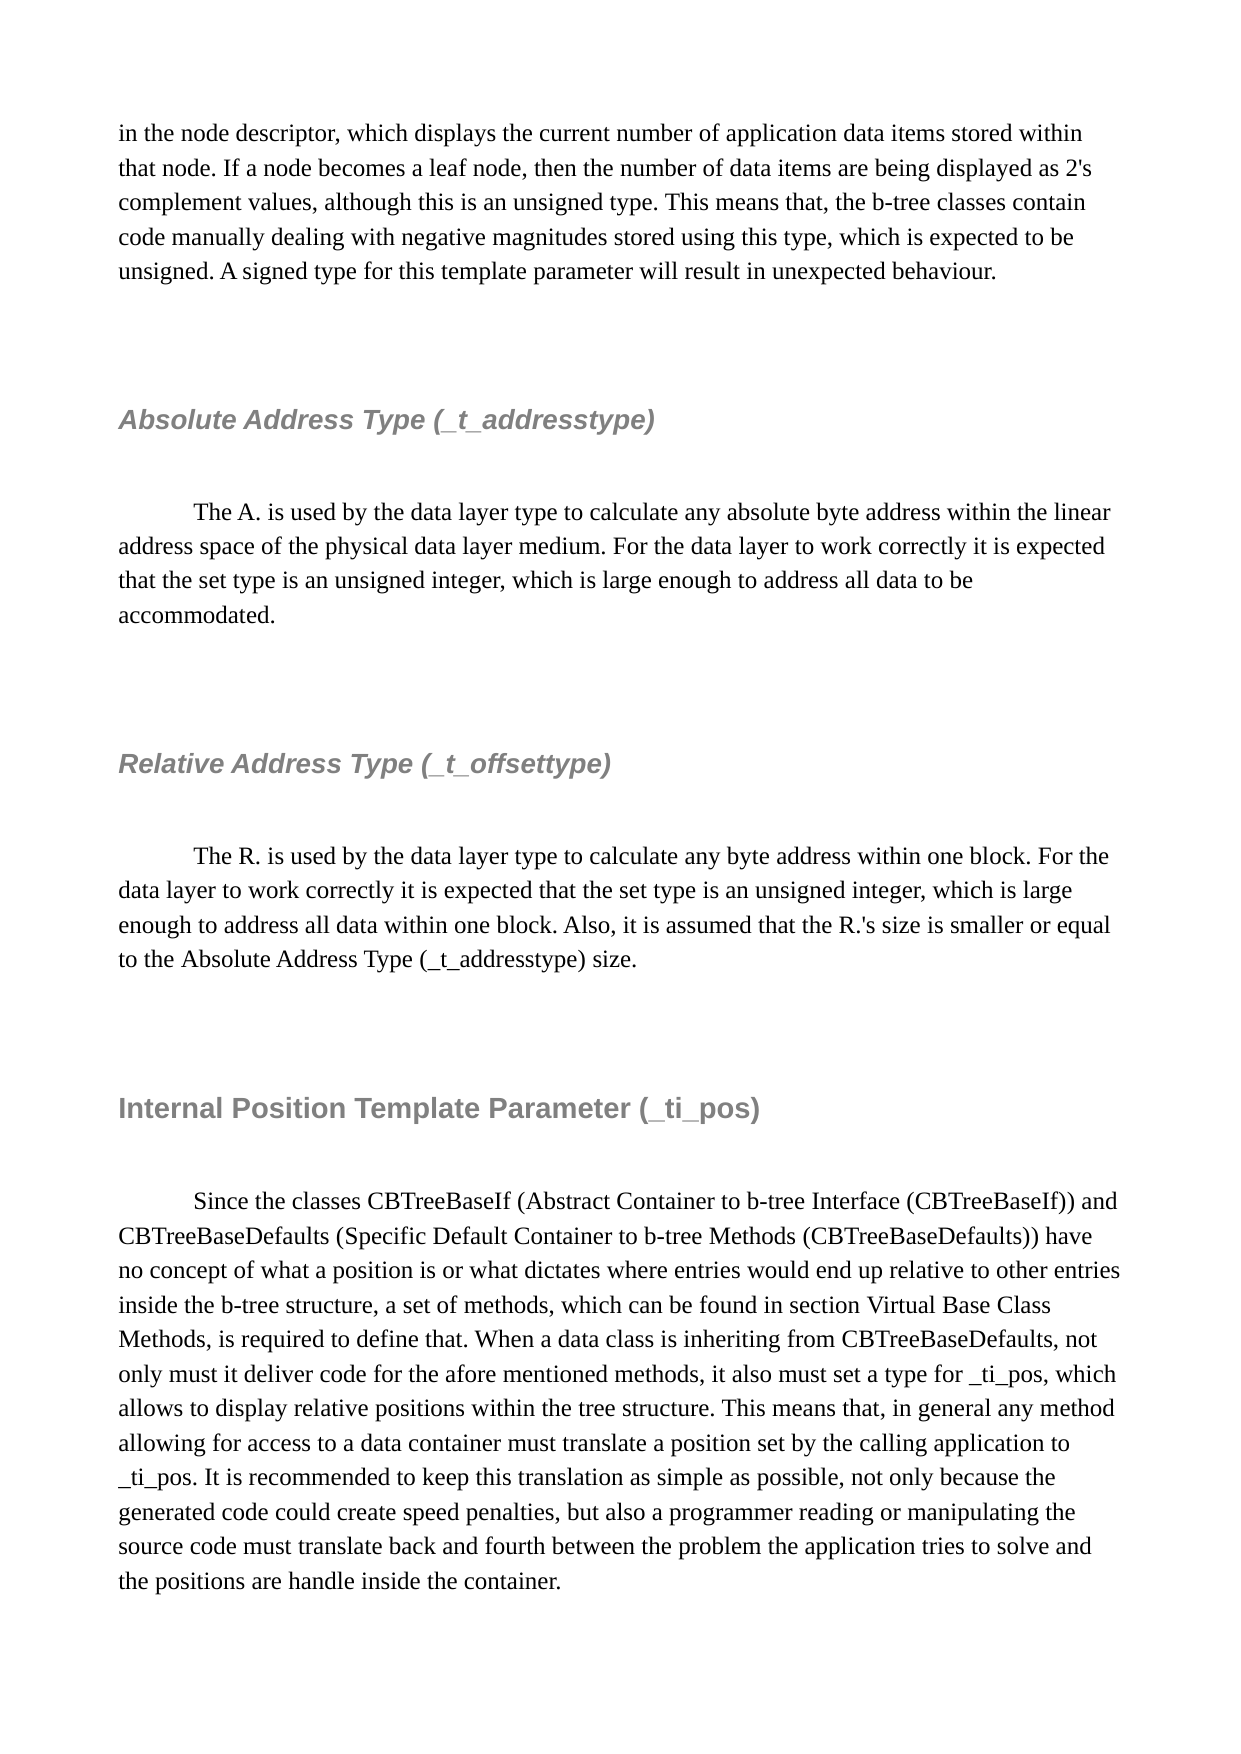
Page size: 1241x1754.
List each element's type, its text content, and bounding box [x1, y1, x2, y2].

subtitle Relative Address Type (_t_offsettype) [118, 747, 1122, 779]
subtitle Absolute Address Type (_t_addresstype) [118, 403, 1122, 435]
text in the node descriptor, which displays the current number of application data items stored within that node. If a node becomes a leaf node, then the number of data items are being displayed as 2's complement values, although this is an unsigned type. This means that, the b-tree classes contain code manually dealing with negative magnitudes stored using this type, which is expected to be unsigned. A signed type for this template parameter will result in unexpected behaviour. [118, 118, 1122, 285]
subtitle Internal Position Template Parameter (_ti_pos) [118, 1091, 1122, 1125]
text The A. is used by the data layer type to calculate any absolute byte address within the linear address space of the physical data layer medium. For the data layer to work correctly it is expected that the set type is an unsigned integer, which is large enough to address all data to be accommodated. [118, 497, 1122, 629]
text Since the classes CBTreeBaseIf (Abstract Container to b-tree Interface (CBTreeBaseIf)) and CBTreeBaseDefaults (Specific Default Container to b-tree Methods (CBTreeBaseDefaults)) have no concept of what a position is or what dictates where entries would end up relative to other entries inside the b-tree structure, a set of methods, which can be found in section Virtual Base Class Methods, is required to define that. When a data class is inheriting from CBTreeBaseDefaults, not only must it deliver code for the afore mentioned methods, it also must set a type for _ti_pos, which allows to display relative positions within the tree structure. This means that, in general any method allowing for access to a data container must translate a position set by the calling application to _ti_pos. It is recommended to keep this translation as simple as possible, not only because the generated code could create speed penalties, but also a programmer reading or manipulating the source code must translate back and fourth between the problem the application tries to solve and the positions are handle inside the container. [118, 1186, 1122, 1594]
text The R. is used by the data layer type to calculate any byte address within one block. For the data layer to work correctly it is expected that the set type is an unsigned integer, which is large enough to address all data within one block. Also, it is assumed that the R.'s size is smaller or equal to the Absolute Address Type (_t_addresstype) size. [118, 841, 1122, 973]
